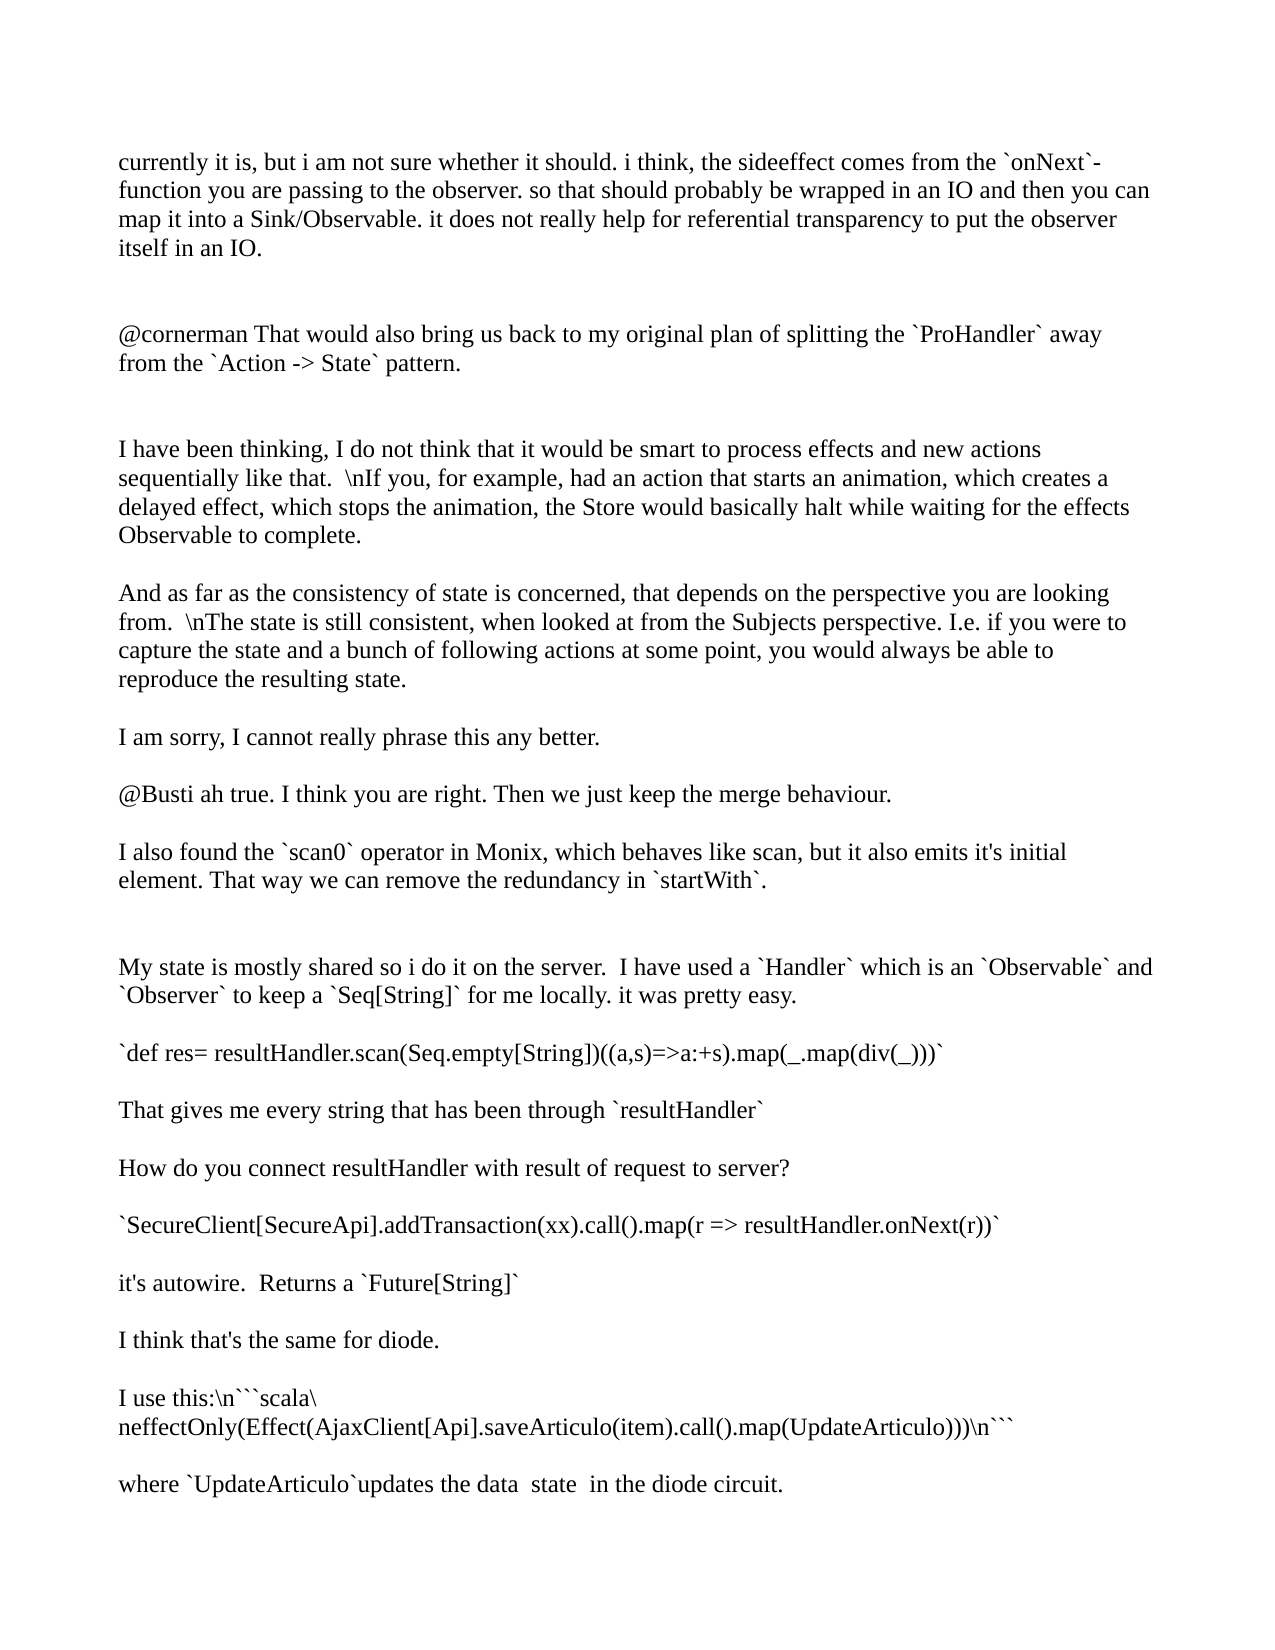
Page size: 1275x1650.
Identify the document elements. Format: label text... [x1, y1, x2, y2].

text currently it is, but i am not sure whether it should. i think, the sideeffect comes from the `onNext`- function you are passing to the observer. so that should probably be wrapped in an IO and then you can map it into a Sink/Observable. it does not really help for referential transparency to put the observer itself in an IO. [118, 147, 1157, 262]
text I have been thinking, I do not think that it would be smart to process effects and new actions sequentially like that. \nIf you, for example, had an action that starts an animation, which creates a delayed effect, which stops the animation, the Store would basically halt while waiting for the effects Observable to complete. [118, 434, 1157, 549]
text `SecureClient[SecureApi].addTransaction(xx).call().map(r => resultHandler.onNext(r))` [118, 1211, 1157, 1239]
text where `UpdateArticulo`updates the data state in the diode circuit. [118, 1469, 1157, 1498]
text My state is mostly shared so i do it on the server. I have used a `Handler` which is an `Observable` and `Observer` to keep a `Seq[String]` for me locally. it was pretty easy. [118, 952, 1157, 1009]
text And as far as the consistency of state is concerned, that depends on the perspective you are looking from. \nThe state is still consistent, when looked at from the Subjects perspective. I.e. if you were to capture the state and a bunch of following actions at some point, you would always be able to reproduce the resulting state. [118, 578, 1157, 693]
text I think that's the same for diode. [118, 1326, 1157, 1354]
text I also found the `scan0` operator in Monix, which behaves like scan, but it also emits it's initial element. That way we can remove the redundancy in `startWith`. [118, 837, 1157, 894]
text @Busti ah true. I think you are right. Then we just keep the merge behaviour. [118, 779, 1157, 808]
text I use this:\n```scala\neffectOnly(Effect(AjaxClient[Api].saveArticulo(item).call().map(UpdateArticulo)))\n``` [118, 1383, 1157, 1441]
text it's autowire. Returns a `Future[String]` [118, 1268, 1157, 1297]
text I am sorry, I cannot really phrase this any better. [118, 722, 1157, 751]
text That gives me every string that has been through `resultHandler` [118, 1096, 1157, 1124]
text @cornerman That would also bring us back to my original plan of splitting the `ProHandler` away from the `Action -> State` pattern. [118, 319, 1157, 377]
text `def res= resultHandler.scan(Seq.empty[String])((a,s)=>a:+s).map(_.map(div(_)))` [118, 1038, 1157, 1067]
text How do you connect resultHandler with result of request to server? [118, 1153, 1157, 1182]
